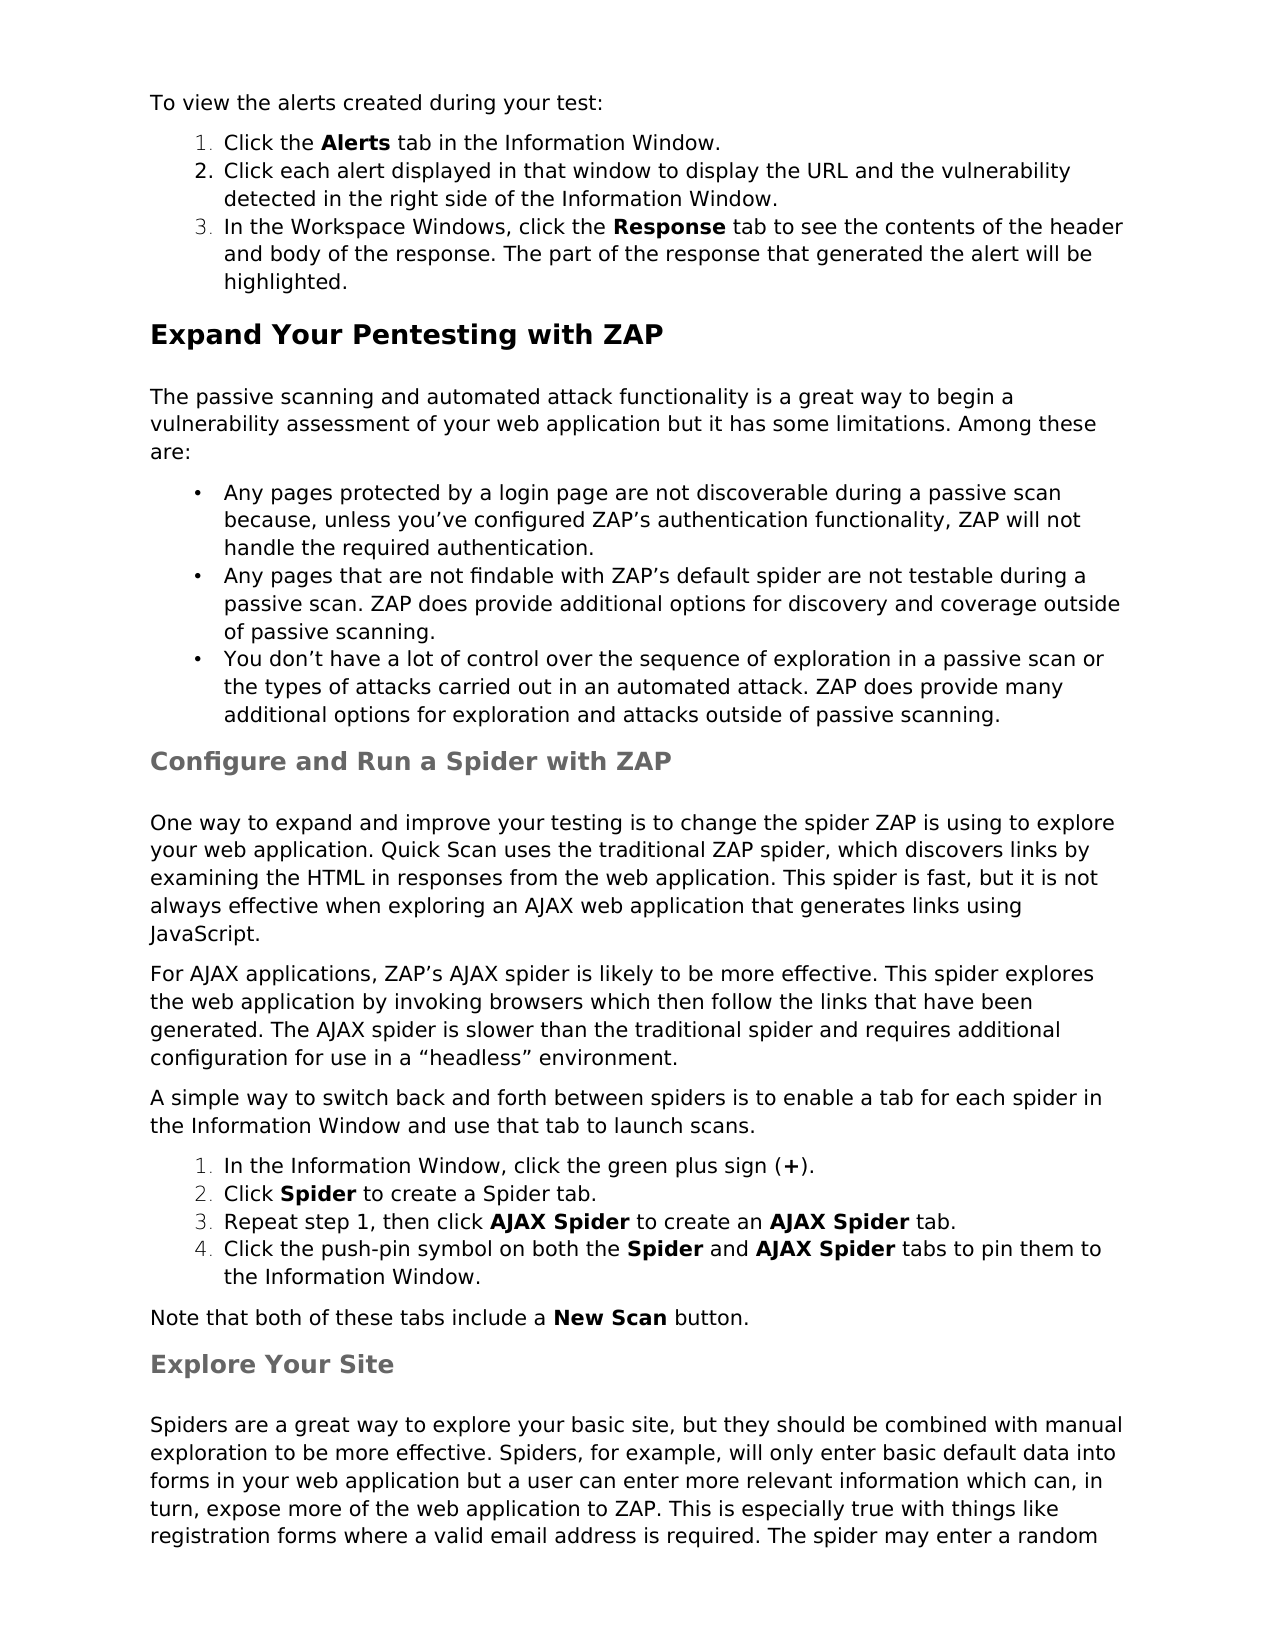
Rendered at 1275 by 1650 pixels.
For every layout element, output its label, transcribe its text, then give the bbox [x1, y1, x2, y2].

subtitle Configure and Run a Spider with ZAP [150, 748, 1125, 777]
list Click each alert displayed in that window to display the URL and the vulnerability detected in the right side of the Information Window. [194, 159, 1125, 211]
text One way to expand and improve your testing is to change the spider ZAP is using to explore your web application. Quick Scan uses the traditional ZAP spider, which discovers links by examining the HTML in responses from the web application. This spider is fast, but it is not always effective when exploring an AJAX web application that generates links using JavaScript. [150, 811, 1125, 946]
text Note that both of these tabs include a New Scan button. [150, 1306, 1125, 1330]
list Any pages that are not findable with ZAP’s default spider are not testable during a passive scan. ZAP does provide additional options for discovery and coverage outside of passive scanning. [194, 564, 1125, 644]
list Click the push-pin symbol on both the Spider and AJAX Spider tabs to pin them to the Information Window. [194, 1237, 1125, 1289]
text Spiders are a great way to explore your basic site, but they should be combined with manual exploration to be more effective. Spiders, for example, will only enter basic default data into forms in your web application but a user can enter more relevant information which can, in turn, expose more of the web application to ZAP. This is especially true with things like registration forms where a valid email address is required. The spider may enter a random [150, 1413, 1125, 1549]
list In the Workspace Windows, click the Response tab to see the contents of the header and body of the response. The part of the response that generated the alert will be highlighted. [194, 215, 1125, 294]
list Click Spider to create a Spider tab. [194, 1182, 1125, 1206]
text For AJAX applications, ZAP’s AJAX spider is likely to be more effective. This spider explores the web application by invoking browsers which then follow the links that have been generated. The AJAX spider is slower than the traditional spider and requires additional configuration for use in a “headless” environment. [150, 962, 1125, 1070]
subtitle Expand Your Pentesting with ZAP [150, 319, 1125, 351]
text To view the alerts created during your test: [150, 91, 1125, 115]
list Repeat step 1, then click AJAX Spider to create an AJAX Spider tab. [194, 1210, 1125, 1234]
list You don’t have a lot of control over the sequence of exploration in a passive scan or the types of attacks carried out in an automated attack. ZAP does provide many additional options for exploration and attacks outside of passive scanning. [194, 647, 1125, 727]
list Any pages protected by a login page are not discoverable during a passive scan because, unless you’ve configured ZAP’s authentication functionality, ZAP will not handle the required authentication. [194, 481, 1125, 561]
list Click the Alerts tab in the Information Window. [194, 131, 1125, 156]
text The passive scanning and automated attack functionality is a great way to begin a vulnerability assessment of your web application but it has some limitations. Among these are: [150, 385, 1125, 464]
subtitle Explore Your Site [150, 1350, 1125, 1379]
text A simple way to switch back and forth between spiders is to enable a tab for each spider in the Information Window and use that tab to launch scans. [150, 1086, 1125, 1138]
list In the Information Window, click the green plus sign (+). [194, 1154, 1125, 1178]
